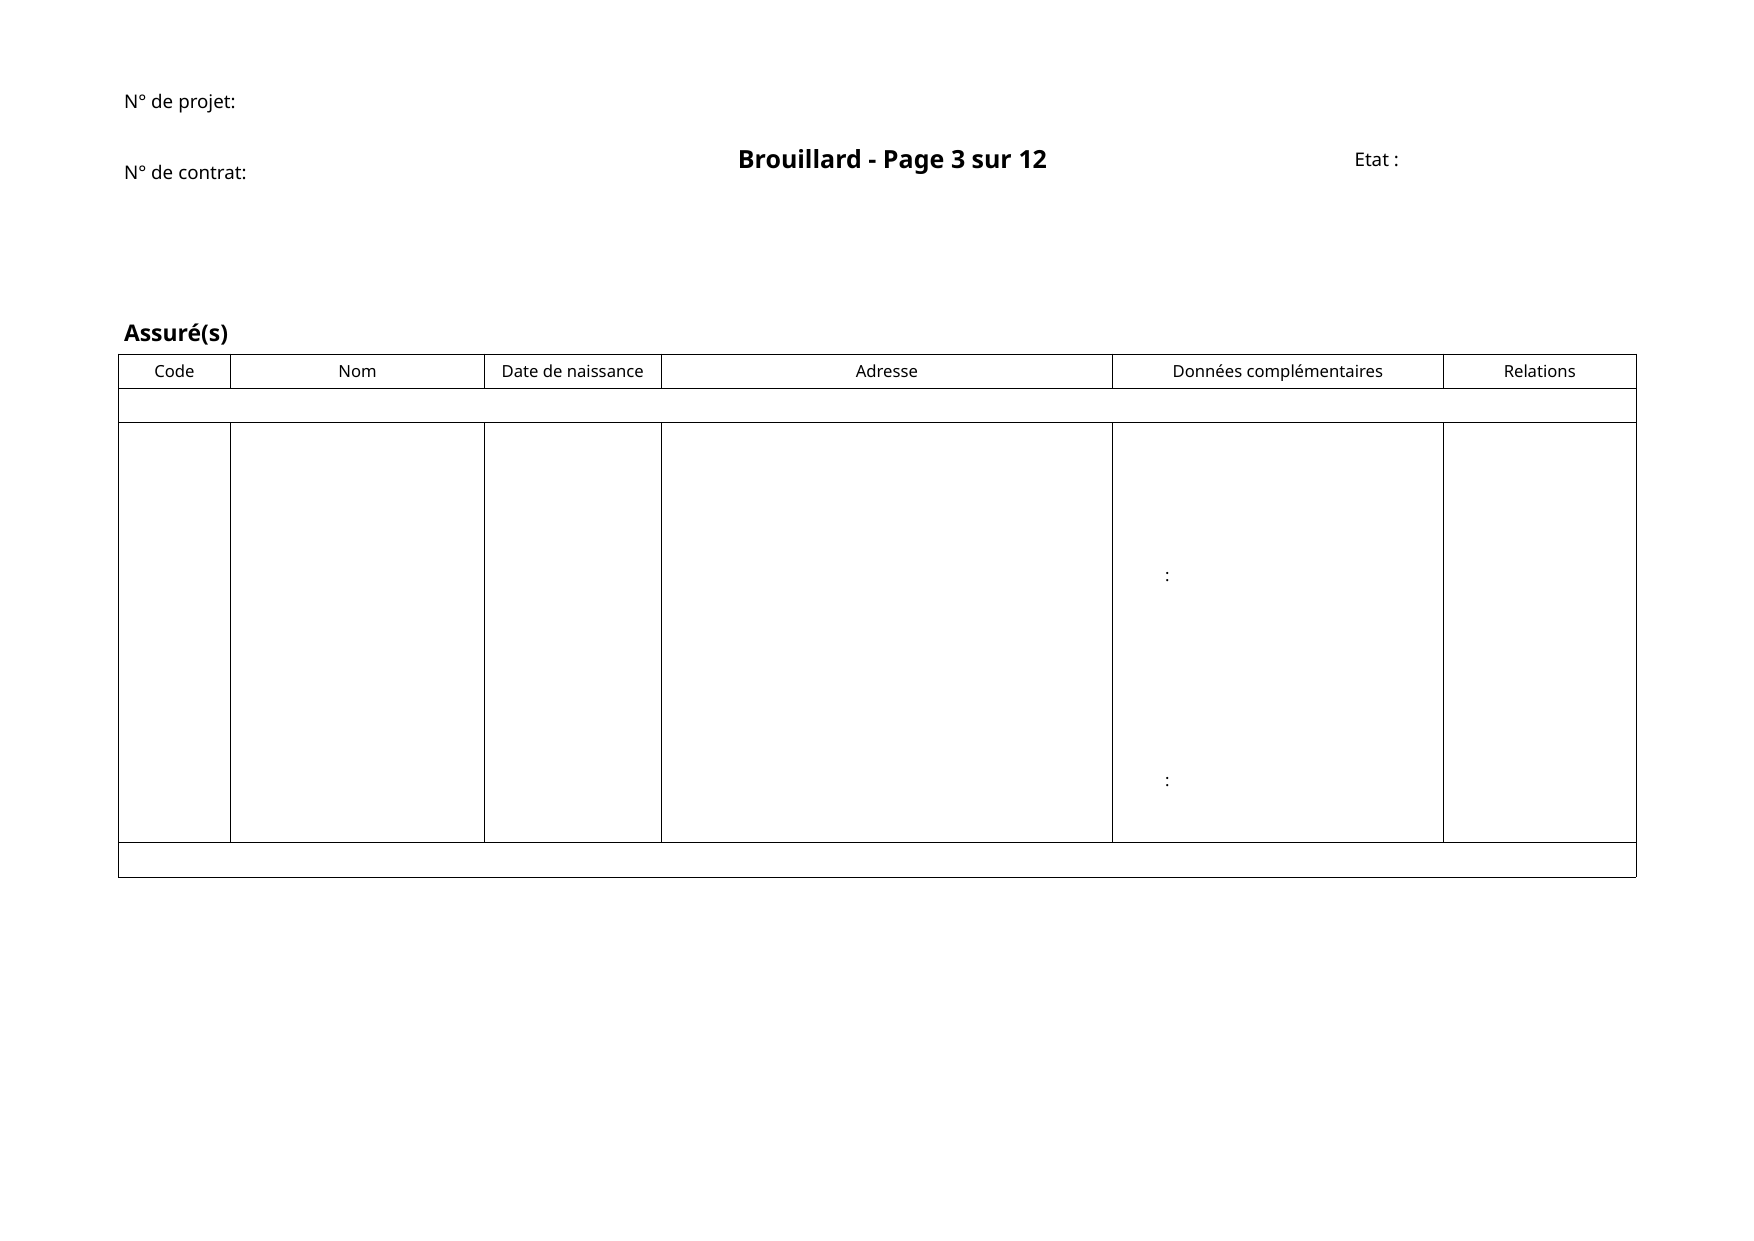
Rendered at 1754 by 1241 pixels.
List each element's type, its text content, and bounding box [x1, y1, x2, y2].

table_cell Code [119, 355, 230, 388]
table_header Assuré(s) [118, 311, 1636, 353]
table_cell Adresse [662, 355, 1112, 388]
table_cell <format_date(covered_element.party.birth_date, user.language)> [485, 423, 661, 842]
table_cell <if test="covered_element.current_extra_data_string.values"> <for each="(cle,value) in covered_element.current_extra_data_string.items()"> <cle> : <value> </for> </if> <if test="covered_element.party.extra_data.values"> <for each="(cle,value) in covered_element.party.extra_data_string.items()"> <cle> : <value> </for> </if> [1113, 423, 1443, 842]
table_cell <covered_element.party.gender_string> <covered_element.party.name> <covered_element.party.first_name> [231, 423, 484, 842]
table_cell Données complémentaires [1113, 355, 1443, 388]
table_cell <for each="covered_element in contract.covered_elements"> [119, 389, 1636, 422]
table_cell <covered_element.party.code> [119, 423, 230, 842]
table_cell Relations [1444, 355, 1636, 388]
table_cell <for each="relation in covered_element.party.relations"> <relation.rec_name> </for> [1444, 423, 1636, 842]
table_cell Nom [231, 355, 484, 388]
table_cell <for each="contact in contract.get_contacts(date=contract.start_date,type_='covered_party')"> <if test="contact.address and contact.party == covered_element.party"> <for each="line in contact.address.full_address.split('\n')"> <line> </for> </if> </for> [662, 423, 1112, 842]
table_cell </for> [119, 843, 1636, 877]
table_cell Date de naissance [485, 355, 661, 388]
